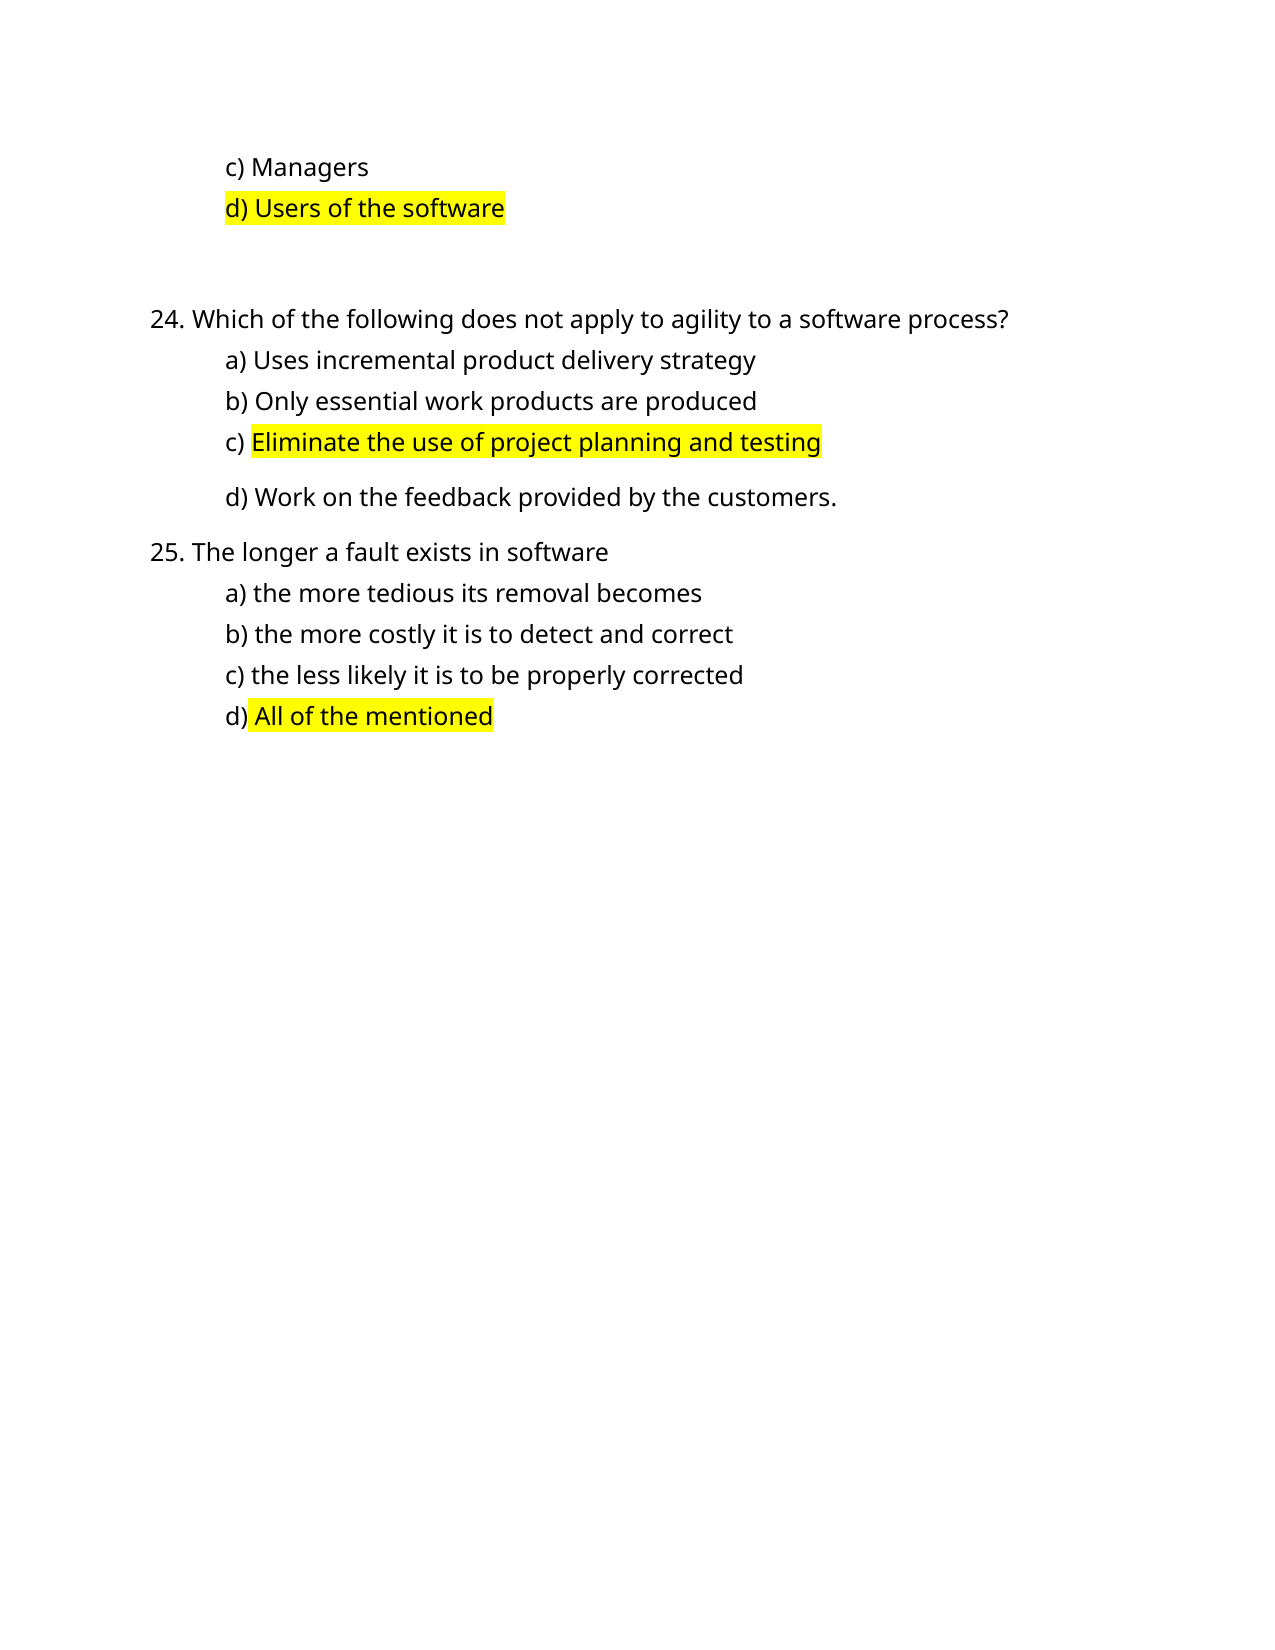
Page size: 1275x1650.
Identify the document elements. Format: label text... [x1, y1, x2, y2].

text 24. Which of the following does not apply to agility to a software process? a) Uses incremental product delivery strategy b) Only essential work products are produced c) Eliminate the use of project planning and testing [150, 302, 1125, 458]
text d) Work on the feedback provided by the customers. [150, 479, 1125, 514]
text 25. The longer a fault exists in software a) the more tedious its removal becomes b) the more costly it is to detect and correct c) the less likely it is to be properly corrected d) All of the mentioned [150, 535, 1125, 732]
text c) Managers d) Users of the software [150, 150, 1125, 225]
